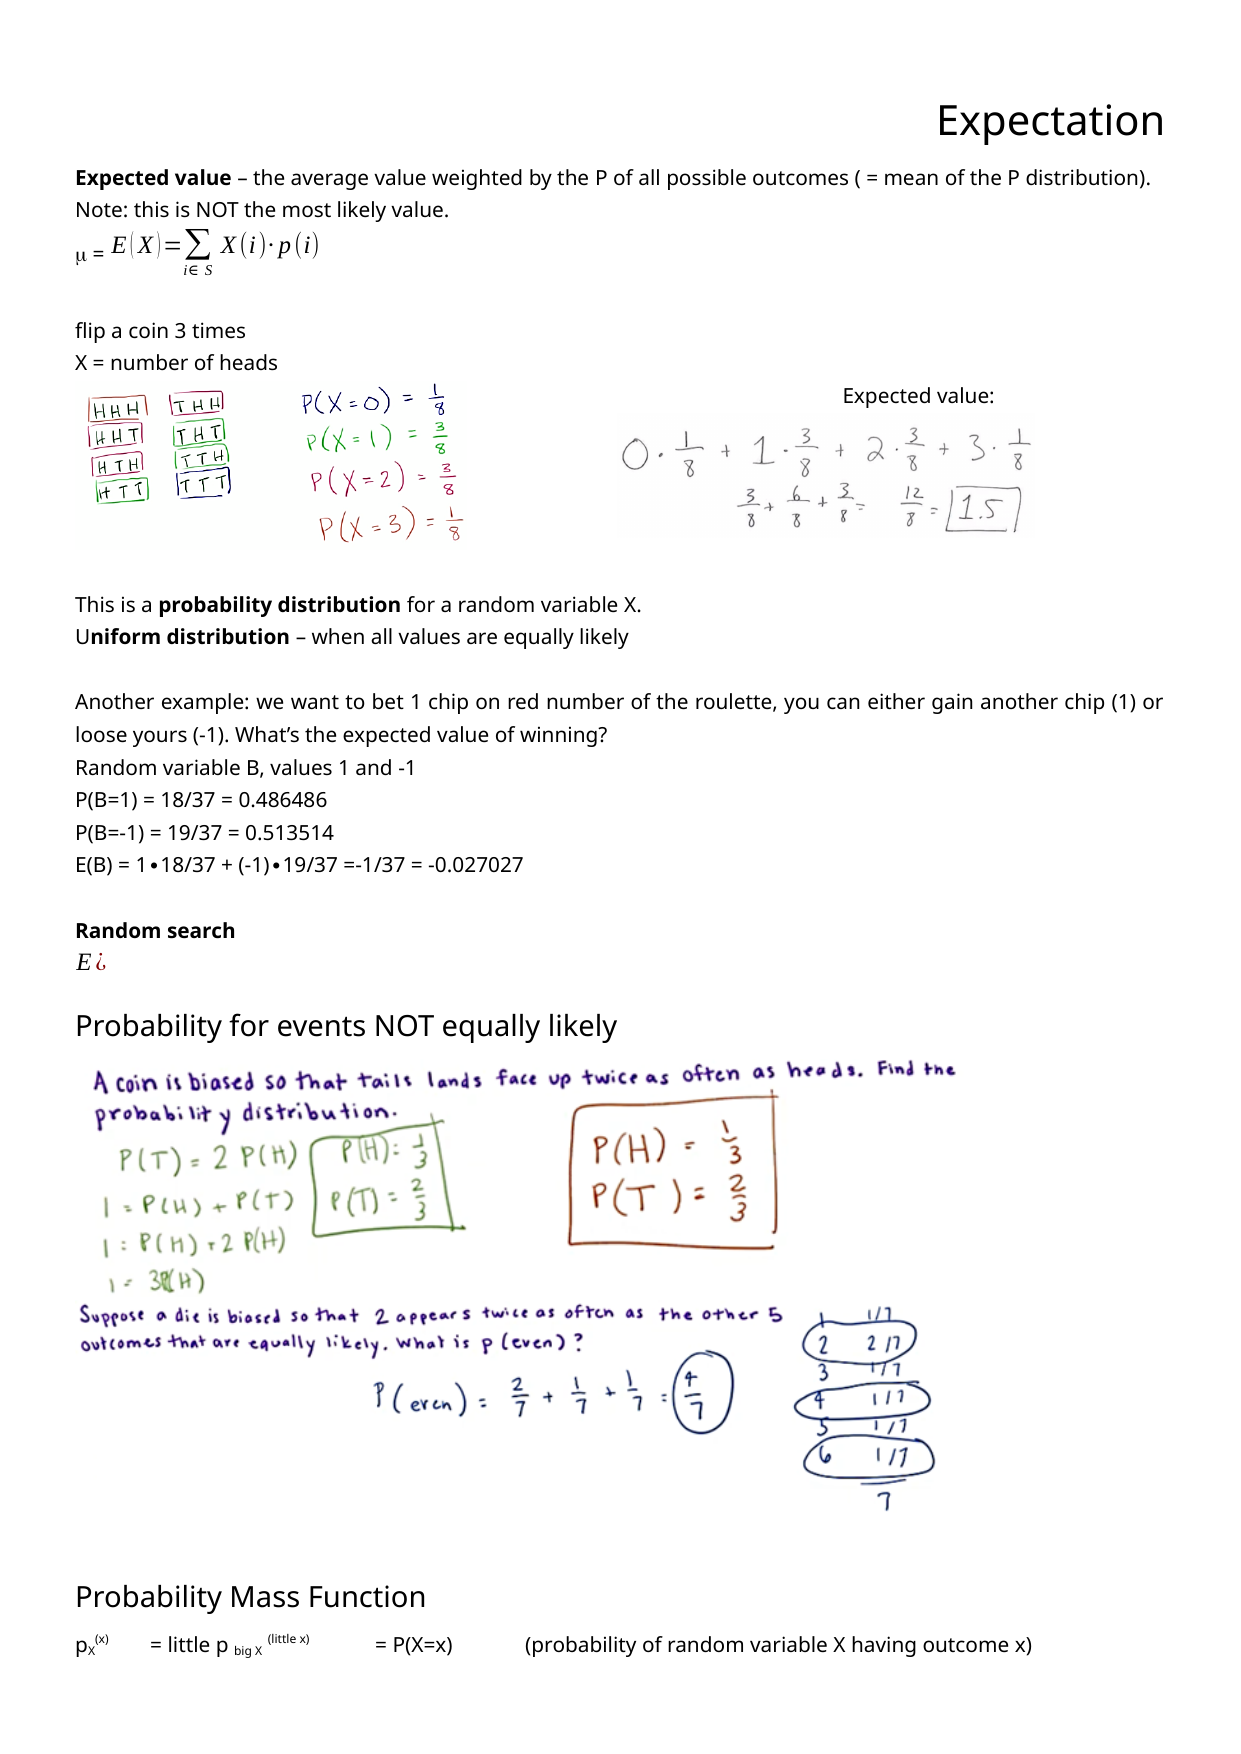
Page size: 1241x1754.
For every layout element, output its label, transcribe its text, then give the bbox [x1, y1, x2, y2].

picture [75, 1300, 941, 1515]
text Probability for events NOT equally likely [75, 1006, 1165, 1045]
picture [75, 1059, 966, 1297]
text X = number of heads [75, 348, 1165, 377]
text E(B) = 1∙18/37 + (-1)∙19/37 =-1/37 = -0.027027 [75, 851, 1165, 879]
text flip a coin 3 times [75, 316, 1165, 344]
text Expected value – the average value weighted by the P of all possible outcomes ( = mean of the P distribution). [75, 163, 1165, 191]
subtitle Expectation [75, 91, 1165, 147]
text Random variable B, values 1 and -1 [75, 753, 1165, 781]
text  = [75, 228, 1165, 279]
text Note: this is NOT the most likely value. [75, 196, 1165, 224]
text Uniform distribution – when all values are equally likely [75, 622, 1165, 651]
text Expected value: [468, 381, 1165, 409]
text P(B=-1) = 19/37 = 0.513514 [75, 818, 1165, 846]
picture [617, 413, 1036, 538]
picture [75, 381, 468, 550]
text P(B=1) = 18/37 = 0.486486 [75, 785, 1165, 814]
title Probability Mass Function [427, 1576, 1165, 1616]
text Random search [75, 916, 1165, 944]
text This is a probability distribution for a random variable X. [75, 590, 1165, 618]
text Another example: we want to bet 1 chip on red number of the roulette, you can either gain another chip (1) or loose yours (-1). What’s the expected value of winning? [75, 687, 1165, 748]
text pX(x) = little p big X (little x) = P(X=x) (probability of random variable X having outcome x) [75, 1630, 1165, 1659]
